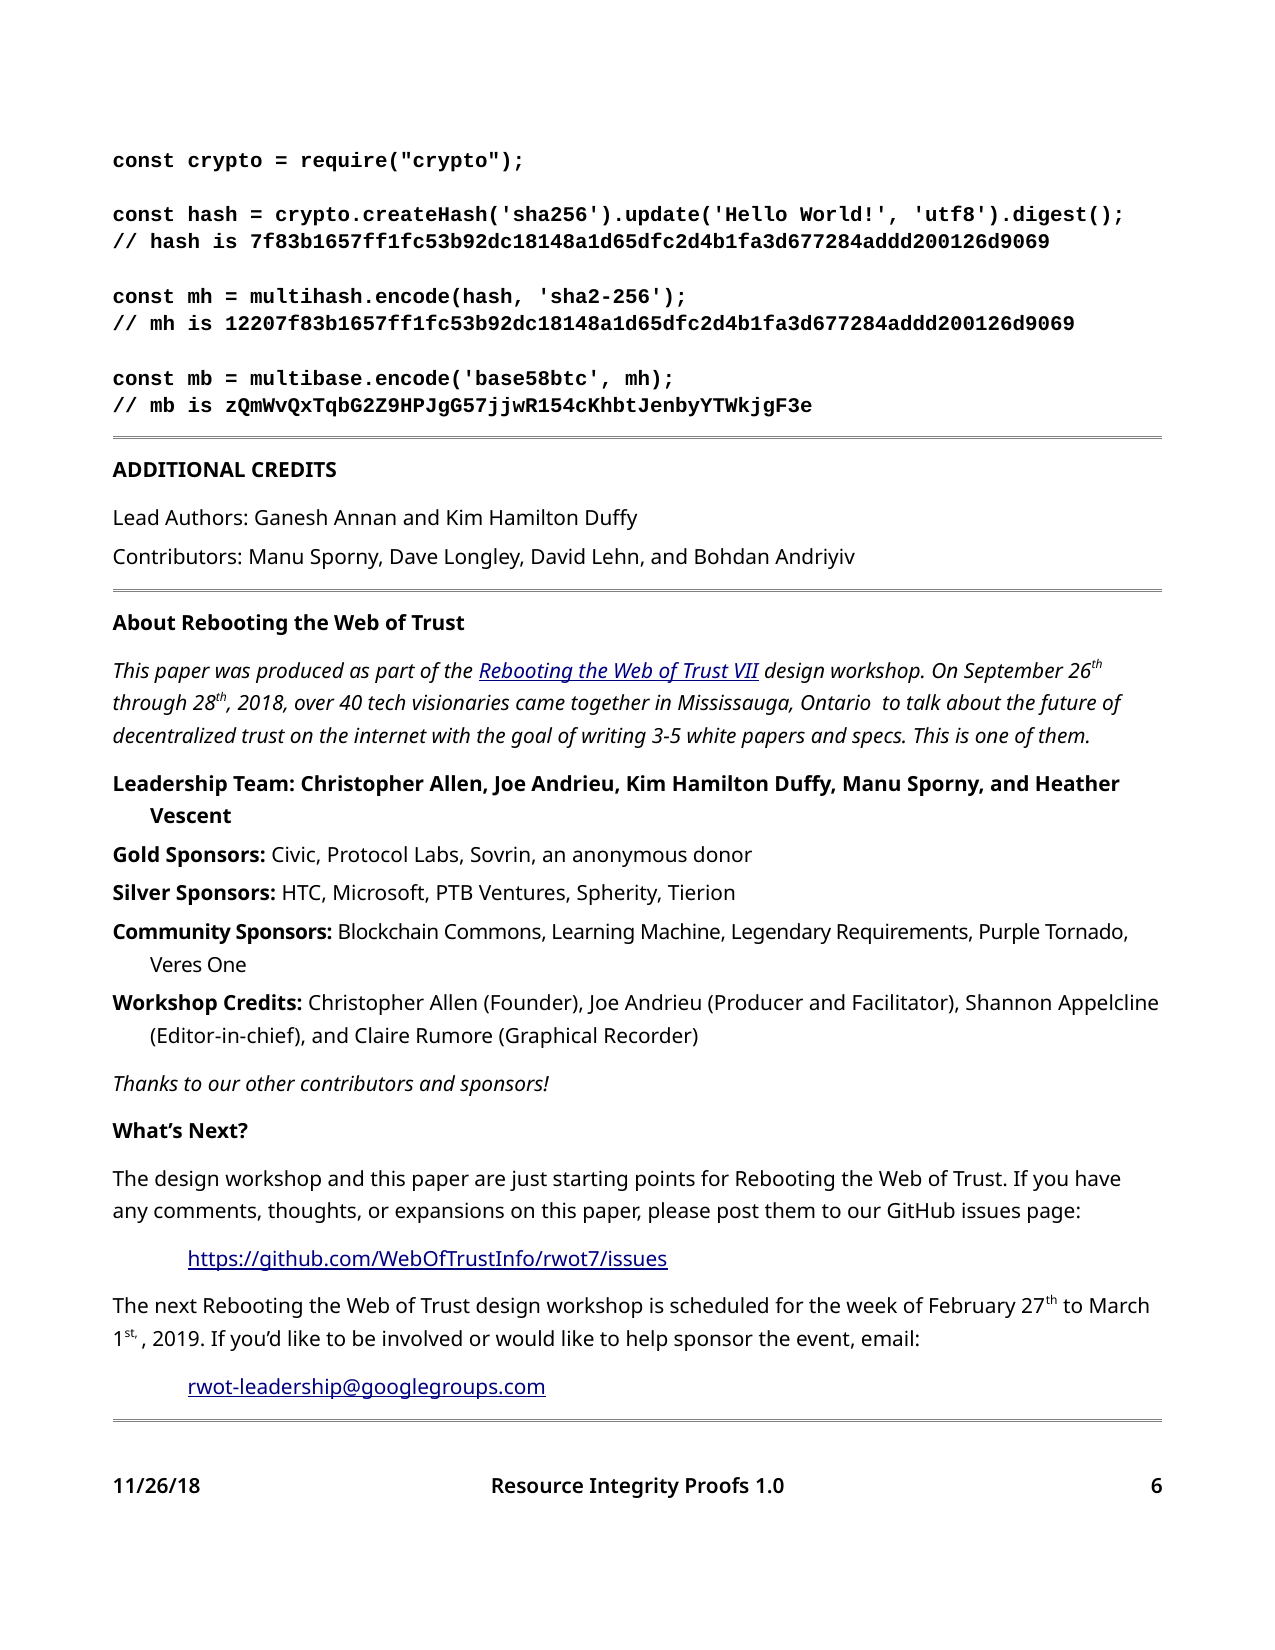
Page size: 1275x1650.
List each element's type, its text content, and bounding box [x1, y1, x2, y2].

text Silver Sponsors: HTC, Microsoft, PTB Ventures, Spherity, Tierion [112, 878, 1162, 907]
text // mh is 12207f83b1657ff1fc53b92dc18148a1d65dfc2d4b1fa3d677284addd200126d9069 [112, 313, 1162, 337]
text The design workshop and this paper are just starting points for Rebooting the Web of Trust. If you have any comments, thoughts, or expansions on this paper, please post them to our GitHub issues page: [112, 1164, 1162, 1225]
text Community Sponsors: Blockchain Commons, Learning Machine, Legendary Requirements, Purple Tornado, Veres One [112, 917, 1162, 978]
text Lead Authors: Ganesh Annan and Kim Hamilton Duffy [112, 503, 1162, 532]
text Gold Sponsors: Civic, Protocol Labs, Sovrin, an anonymous donor [112, 840, 1162, 868]
subtitle Additional Credits [112, 456, 1162, 484]
text Thanks to our other contributors and sponsors! [112, 1069, 1162, 1097]
text The next Rebooting the Web of Trust design workshop is scheduled for the week of February 27th to March 1st, , 2019. If you’d like to be involved or would like to help sponsor the event, email: [112, 1292, 1162, 1353]
text const hash = crypto.createHash('sha256').update('Hello World!', 'utf8').digest(); [112, 204, 1162, 228]
text This paper was produced as part of the Rebooting the Web of Trust VII design workshop. On September 26th through 28th, 2018, over 40 tech visionaries came together in Mississauga, Ontario to talk about the future of decentralized trust on the internet with the goal of writing 3-5 white papers and specs. This is one of them. [112, 656, 1162, 749]
text const mb = multibase.encode('base58btc', mh); [112, 367, 1162, 391]
text const mh = multihash.encode(hash, 'sha2-256'); [112, 286, 1162, 309]
text rwot-leadership@googlegroups.com [112, 1372, 1162, 1400]
text // mb is zQmWvQxTqbG2Z9HPJgG57jjwR154cKhbtJenbyYTWkjgF3e [112, 395, 1162, 418]
text https://github.com/WebOfTrustInfo/rwot7/issues [112, 1244, 1162, 1272]
text // hash is 7f83b1657ff1fc53b92dc18148a1d65dfc2d4b1fa3d677284addd200126d9069 [112, 232, 1162, 255]
text const crypto = require("crypto"); [112, 150, 1162, 174]
text Leadership Team: Christopher Allen, Joe Andrieu, Kim Hamilton Duffy, Manu Sporny, and Heather Vescent [112, 769, 1162, 830]
subtitle About Rebooting the Web of Trust [112, 608, 1162, 637]
text Workshop Credits: Christopher Allen (Founder), Joe Andrieu (Producer and Facilitator), Shannon Appelcline (Editor-in-chief), and Claire Rumore (Graphical Recorder) [112, 988, 1162, 1049]
text Contributors: Manu Sporny, Dave Longley, David Lehn, and Bohdan Andriyiv [112, 542, 1162, 570]
subtitle What’s Next? [112, 1116, 1162, 1145]
